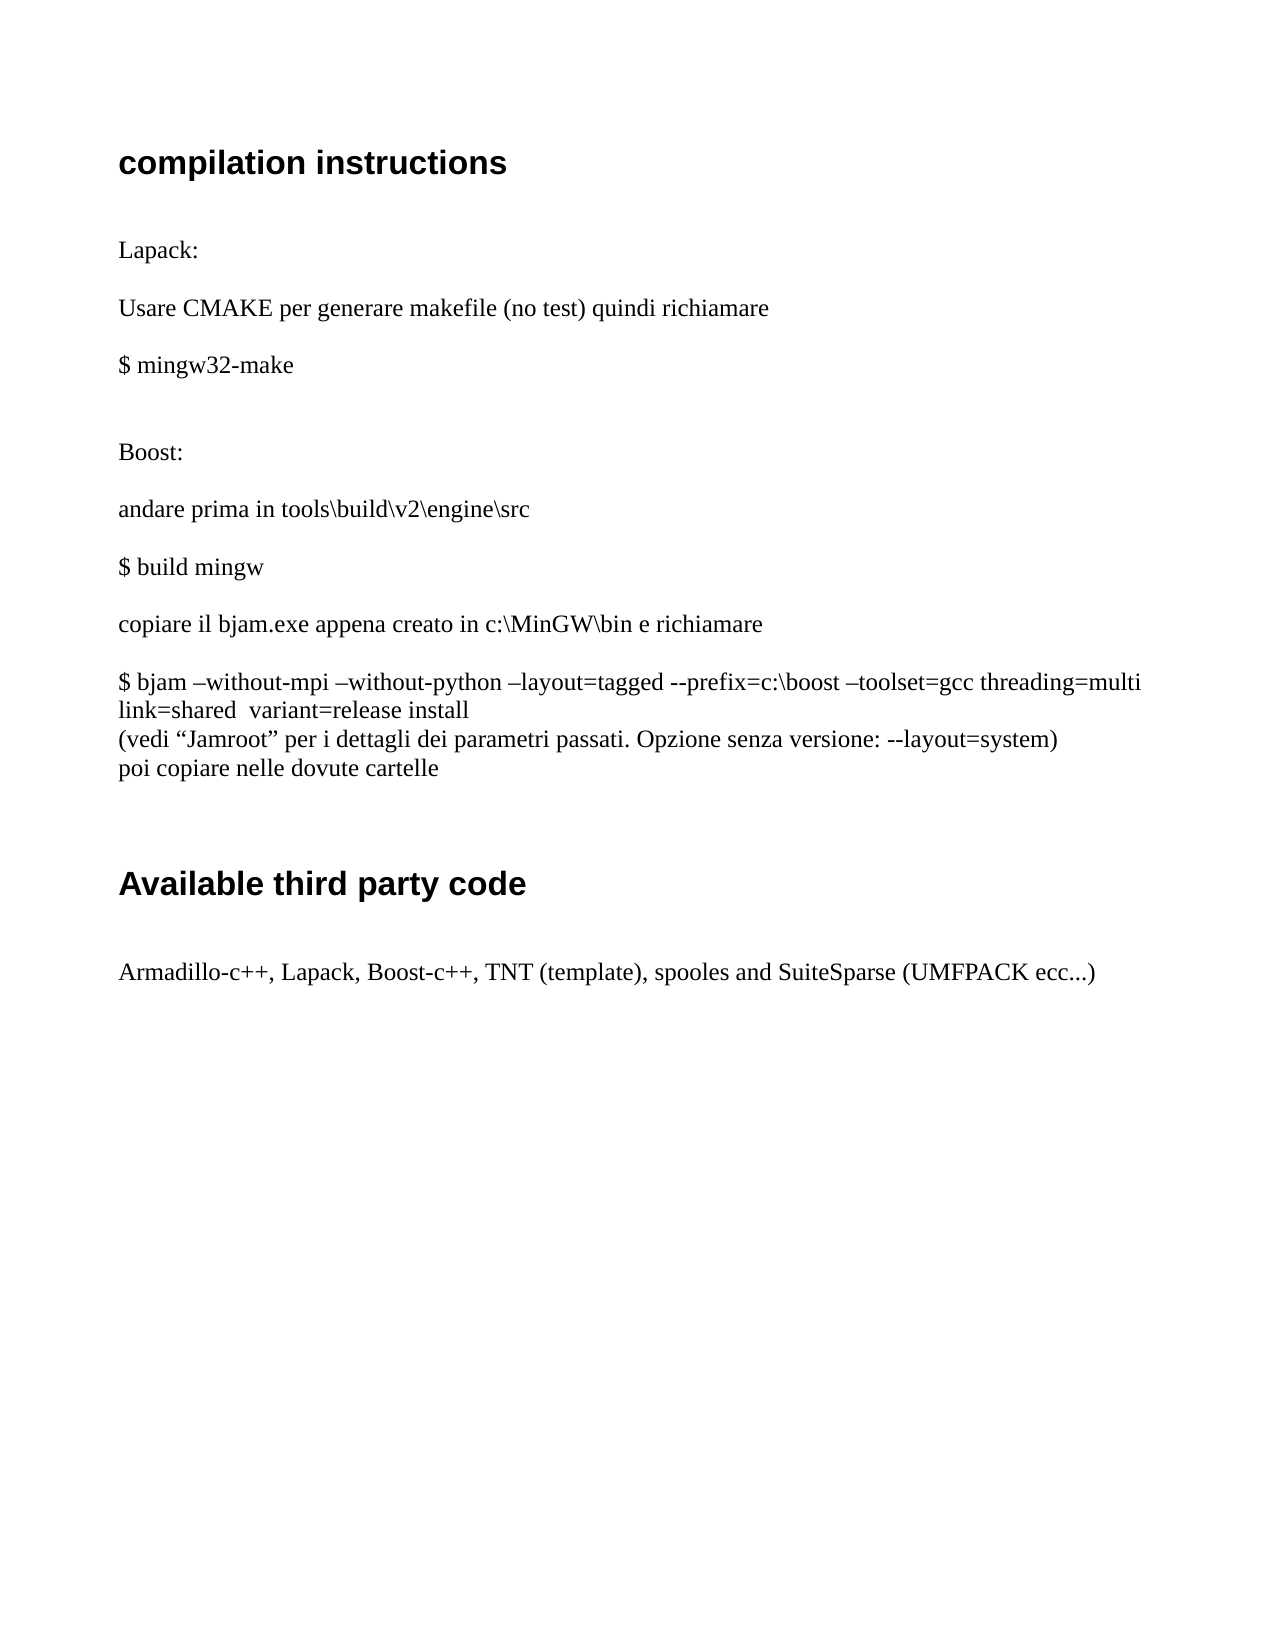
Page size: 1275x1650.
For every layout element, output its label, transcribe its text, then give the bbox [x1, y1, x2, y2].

text poi copiare nelle dovute cartelle [118, 753, 1157, 782]
subtitle compilation instructions [118, 143, 1157, 182]
text $ bjam –without-mpi –without-python –layout=tagged --prefix=c:\boost –toolset=gcc threading=multi link=shared variant=release install [118, 667, 1157, 724]
text $ build mingw [118, 552, 1157, 581]
subtitle Available third party code [118, 864, 1157, 903]
text $ mingw32-make [118, 351, 1157, 379]
text copiare il bjam.exe appena creato in c:\MinGW\bin e richiamare [118, 609, 1157, 638]
text Lapack: [118, 236, 1157, 264]
text (vedi “Jamroot” per i dettagli dei parametri passati. Opzione senza versione: --layout=system) [118, 724, 1157, 753]
text Usare CMAKE per generare makefile (no test) quindi richiamare [118, 293, 1157, 322]
text andare prima in tools\build\v2\engine\src [118, 494, 1157, 523]
text Armadillo-c++, Lapack, Boost-c++, TNT (template), spooles and SuiteSparse (UMFPACK ecc...) [118, 957, 1157, 985]
text Boost: [118, 437, 1157, 466]
